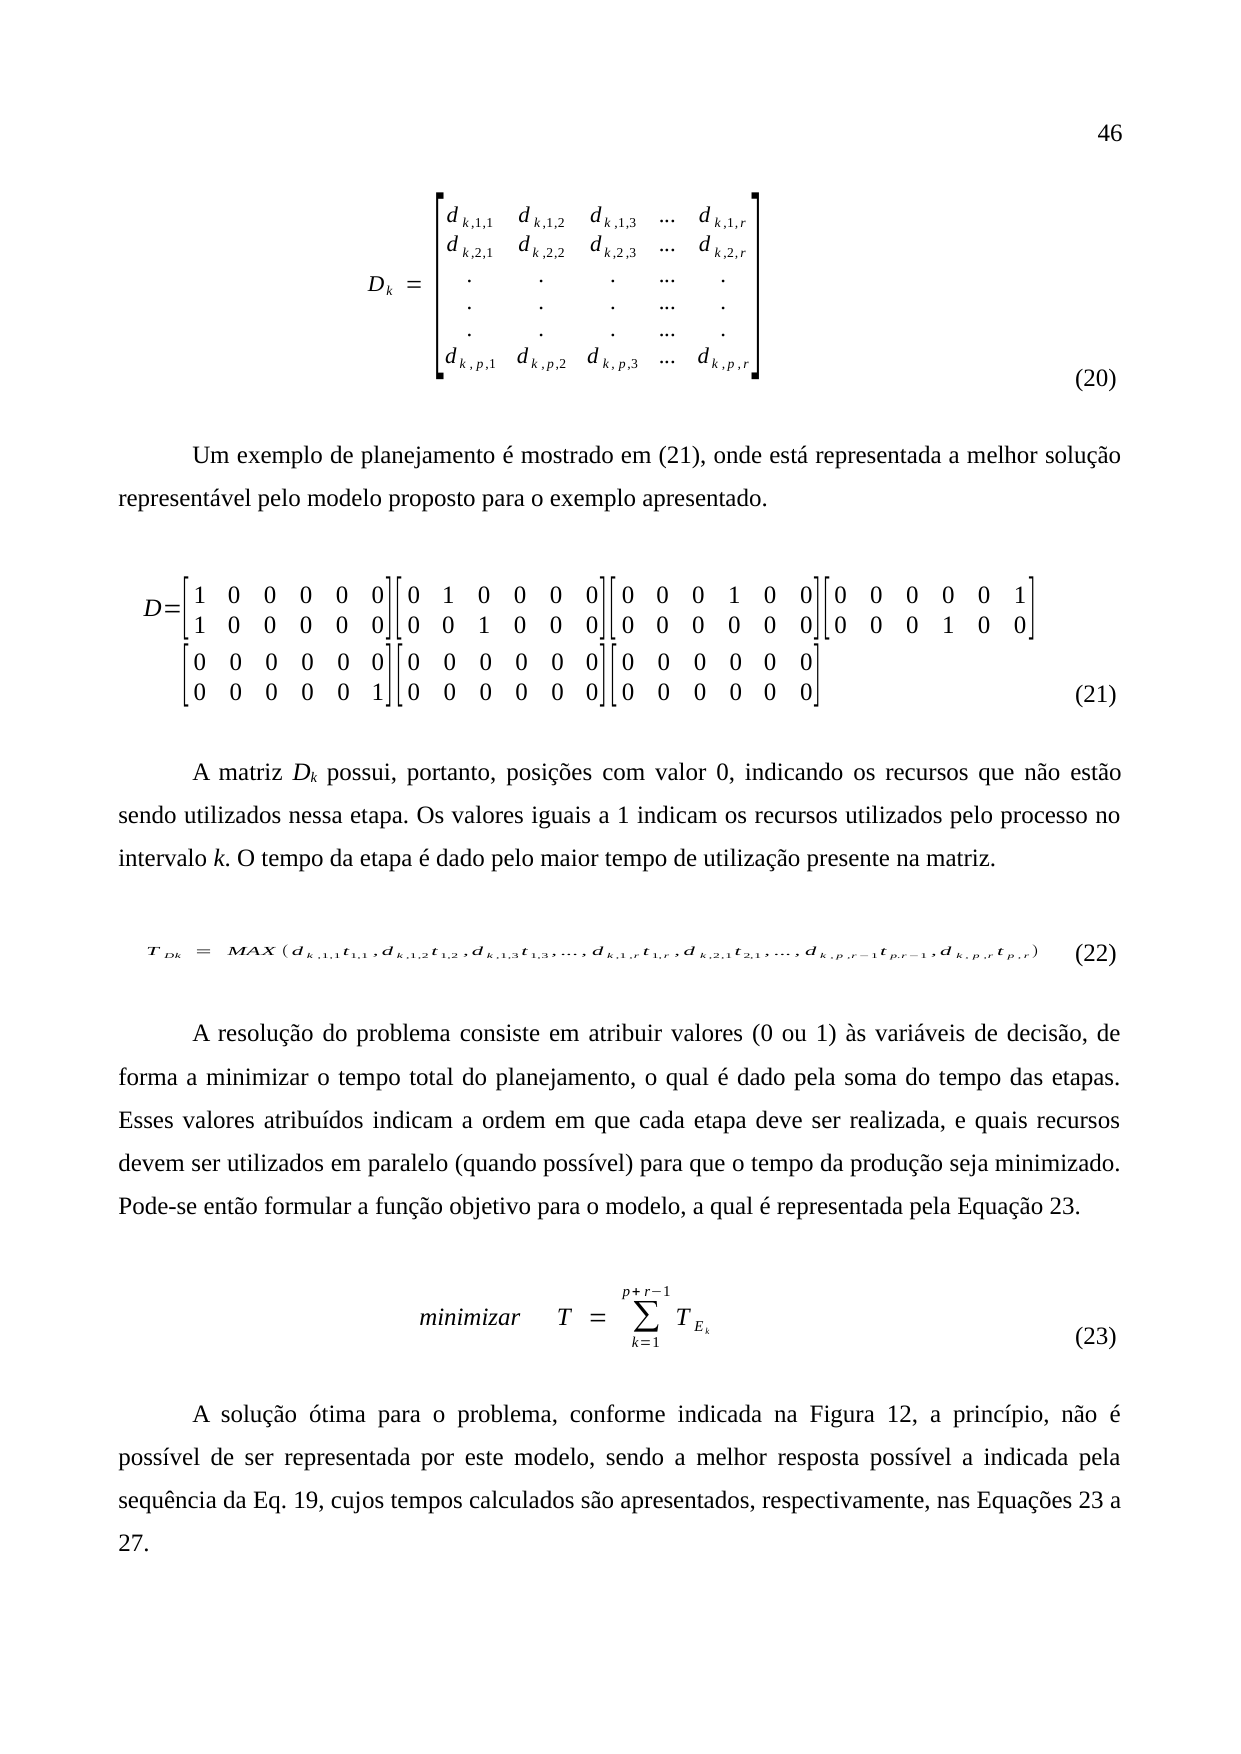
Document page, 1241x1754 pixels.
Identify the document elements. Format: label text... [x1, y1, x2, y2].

table_header [118, 176, 1010, 397]
list Um exemplo de planejamento é mostrado em (21), onde está representada a melhor solução representável pelo modelo proposto para o exemplo apresentado. [118, 440, 1122, 512]
text A resolução do problema consiste em atribuir valores (0 ou 1) às variáveis de decisão, de forma a minimizar o tempo total do planejamento, o qual é dado pela soma do tempo das etapas. Esses valores atribuídos indicam a ordem em que cada etapa deve ser realizada, e quais recursos devem ser utilizados em paralelo (quando possível) para que o tempo da produção seja minimizado. Pode-se então formular a função objetivo para o modelo, a qual é representada pela Equação 23. [118, 1018, 1122, 1220]
table_header [118, 930, 1067, 975]
table_header (21) [1056, 570, 1122, 714]
text A solução ótima para o problema, conforme indicada na Figura 12, a princípio, não é possível de ser representada por este modelo, sendo a melhor resposta possível a indicada pela sequência da Eq. 19, cujos tempos calculados são apresentados, respectivamente, nas Equações 23 a 27. [118, 1399, 1122, 1557]
text A matriz Dk possui, portanto, posições com valor 0, indicando os recursos que não estão sendo utilizados nessa etapa. Os valores iguais a 1 indicam os recursos utilizados pelo processo no intervalo k. O tempo da etapa é dado pelo maior tempo de utilização presente na matriz. [118, 757, 1122, 872]
table_header [118, 1277, 1010, 1356]
table_header (22) [1067, 930, 1122, 975]
table_header [118, 570, 1056, 714]
table_header (23) [1010, 1277, 1122, 1356]
table_header (20) [1010, 176, 1122, 397]
